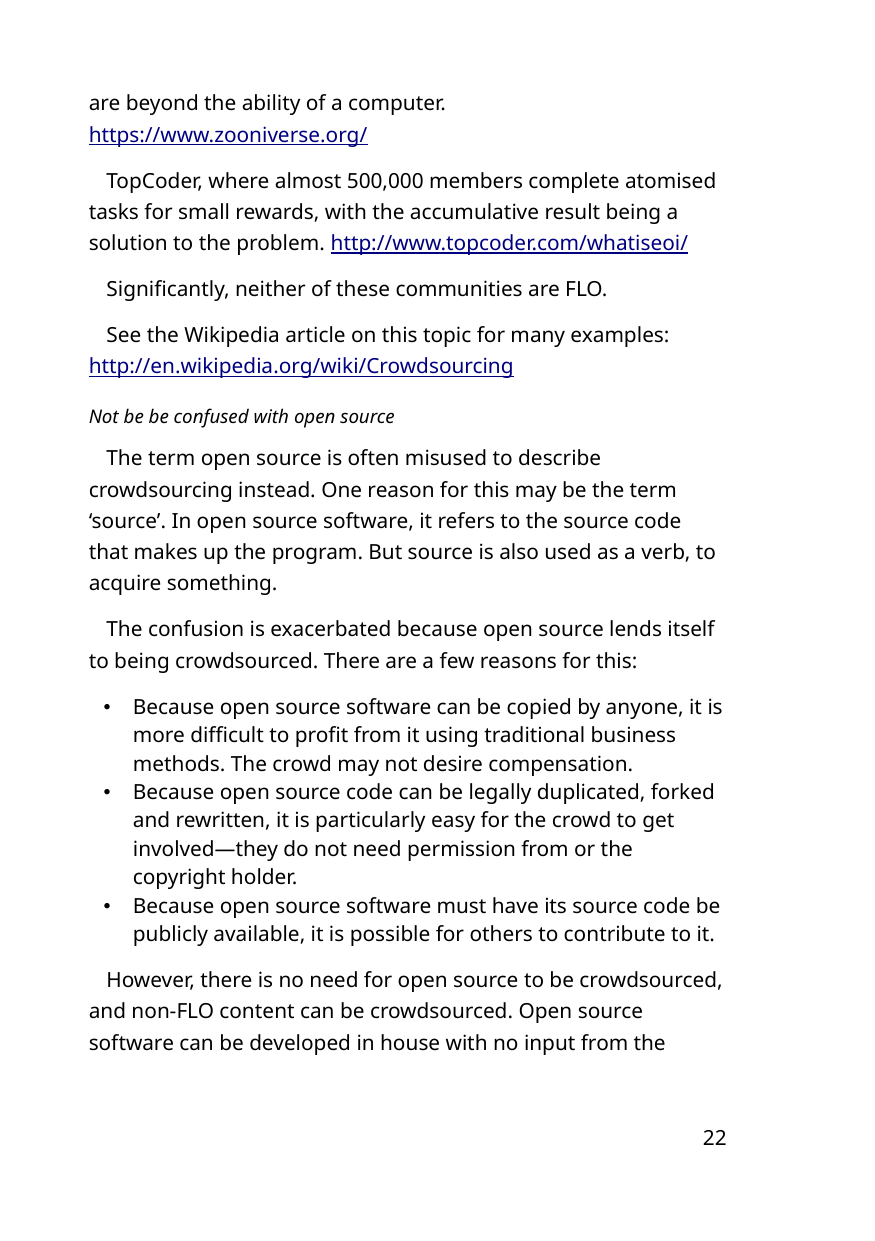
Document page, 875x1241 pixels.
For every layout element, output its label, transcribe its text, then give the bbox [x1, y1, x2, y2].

text TopCoder, where almost 500,000 members complete atomised tasks for small rewards, with the accumulative result being a solution to the problem. http://www.topcoder.com/whatiseoi/ [88, 166, 726, 257]
text Significantly, neither of these communities are FLO. [88, 274, 726, 303]
list Because open source software must have its source code be publicly available, it is possible for others to contribute to it. [103, 891, 726, 948]
list Because open source software can be copied by anyone, it is more difficult to profit from it using traditional business methods. The crowd may not desire compensation. [103, 692, 726, 777]
text However, there is no need for open source to be crowdsourced, and non-FLO content can be crowdsourced. Open source software can be developed in house with no input from the [88, 965, 726, 1056]
list Because open source code can be legally duplicated, forked and rewritten, it is particularly easy for the crowd to get involved—they do not need permission from or the copyright holder. [103, 777, 726, 891]
text The confusion is exacerbated because open source lends itself to being crowdsourced. There are a few reasons for this: [88, 614, 726, 674]
text are beyond the ability of a computer. https://www.zooniverse.org/ [88, 88, 726, 148]
text The term open source is often misused to describe crowdsourcing instead. One reason for this may be the term ‘source’. In open source software, it refers to the source code that makes up the program. But source is also used as a verb, to acquire something. [88, 443, 726, 597]
subtitle Not be be confused with open source [88, 404, 726, 429]
text See the Wikipedia article on this topic for many examples: http://en.wikipedia.org/wiki/Crowdsourcing [88, 320, 726, 380]
